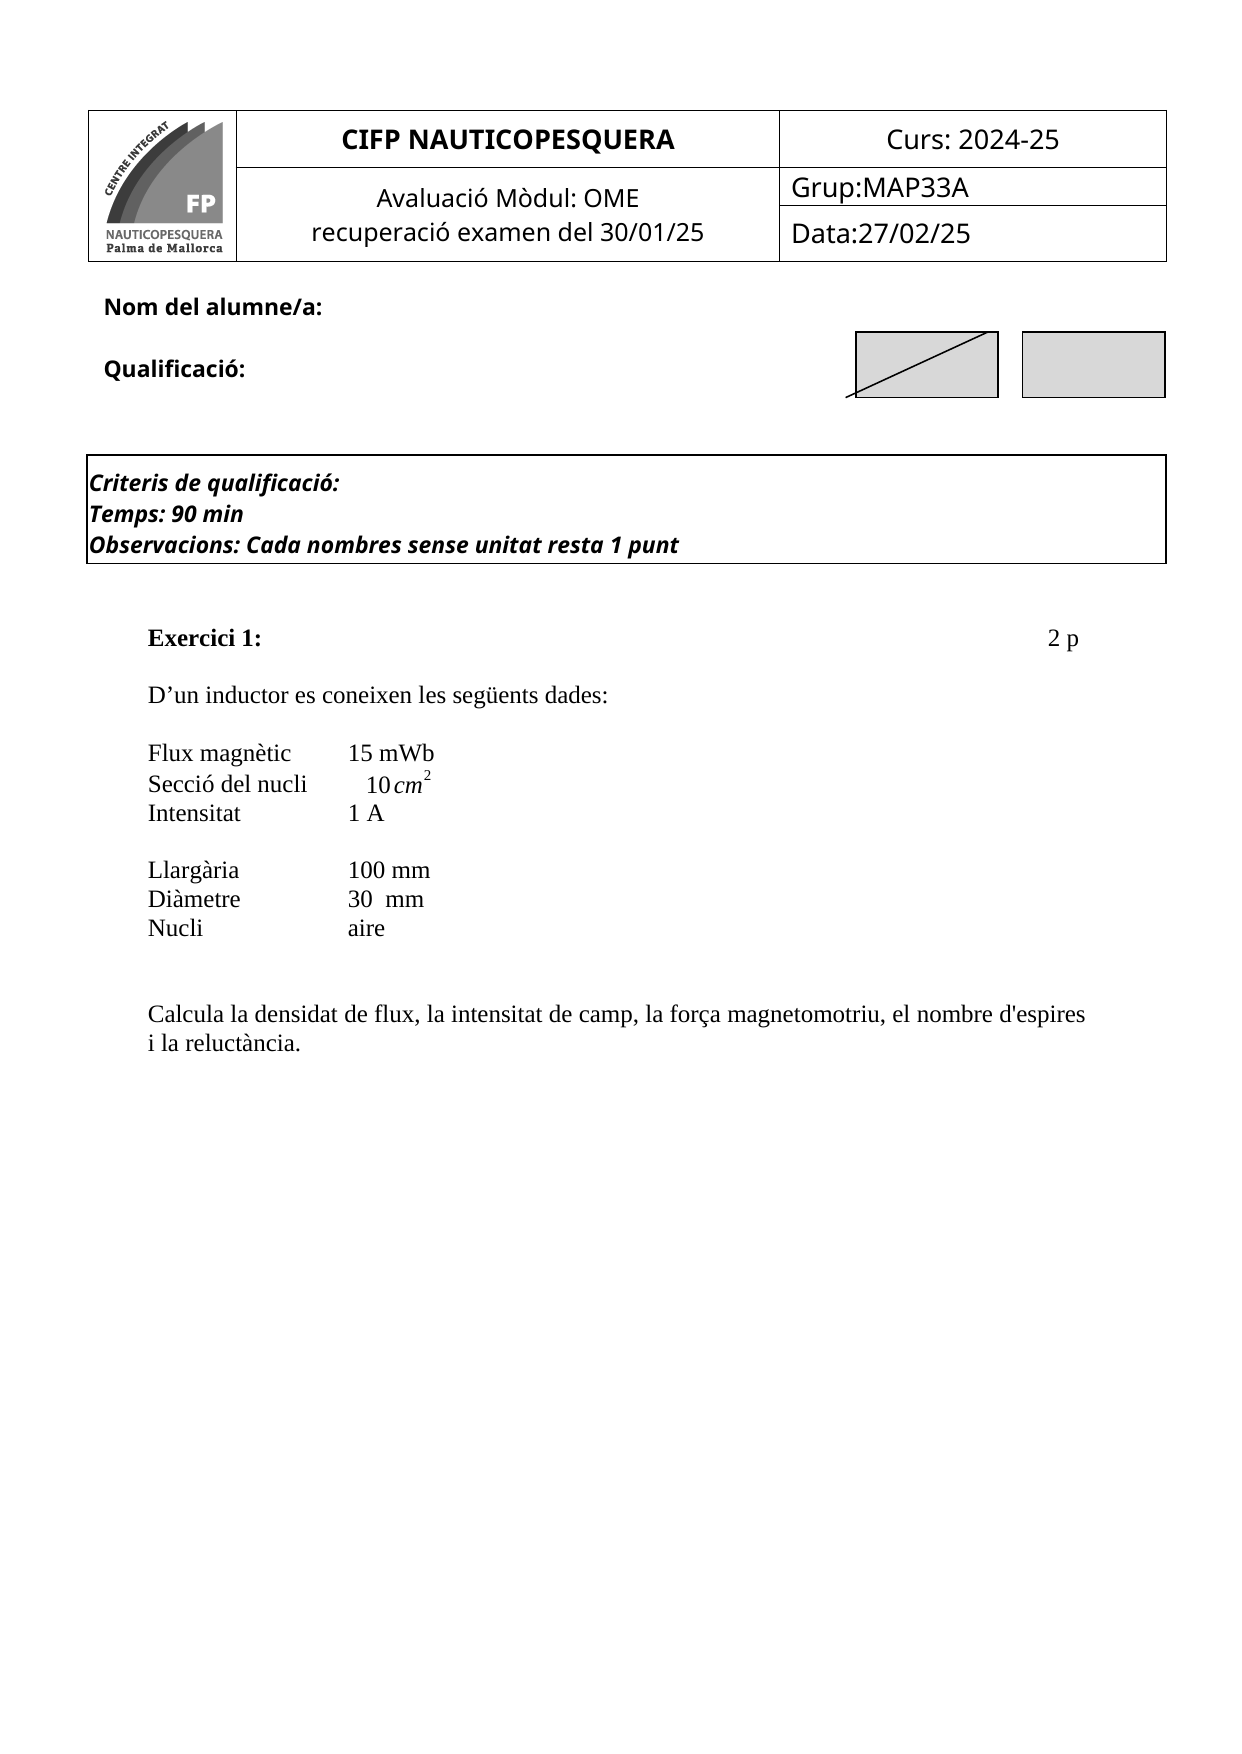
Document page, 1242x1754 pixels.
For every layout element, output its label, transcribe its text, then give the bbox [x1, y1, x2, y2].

text Observacions: Cada nombres sense unitat resta 1 punt [89, 529, 1094, 560]
text Calcula la densidat de flux, la intensitat de camp, la força magnetomotriu, el nombre d'espires i la reluctància. [148, 999, 1094, 1057]
text [999, 353, 1022, 384]
text Nom del alumne/a: [103, 290, 1094, 322]
text Criteris de qualificació: [89, 467, 1094, 498]
text Qualificació: [103, 353, 855, 384]
text D’un inductor es coneixen les següents dades: [148, 680, 1094, 709]
picture [100, 111, 229, 260]
text Flux magnètic 15 mWb [148, 738, 1094, 767]
text Nucli aire [148, 913, 1094, 942]
text Exercici 1: 2 p [148, 623, 1094, 652]
text Temps: 90 min [89, 498, 1094, 529]
text Secció del nucli [148, 767, 1094, 798]
text Intensitat 1 A [148, 798, 1094, 827]
text Llargària 100 mm [148, 855, 1094, 884]
text Diàmetre 30 mm [148, 884, 1094, 913]
